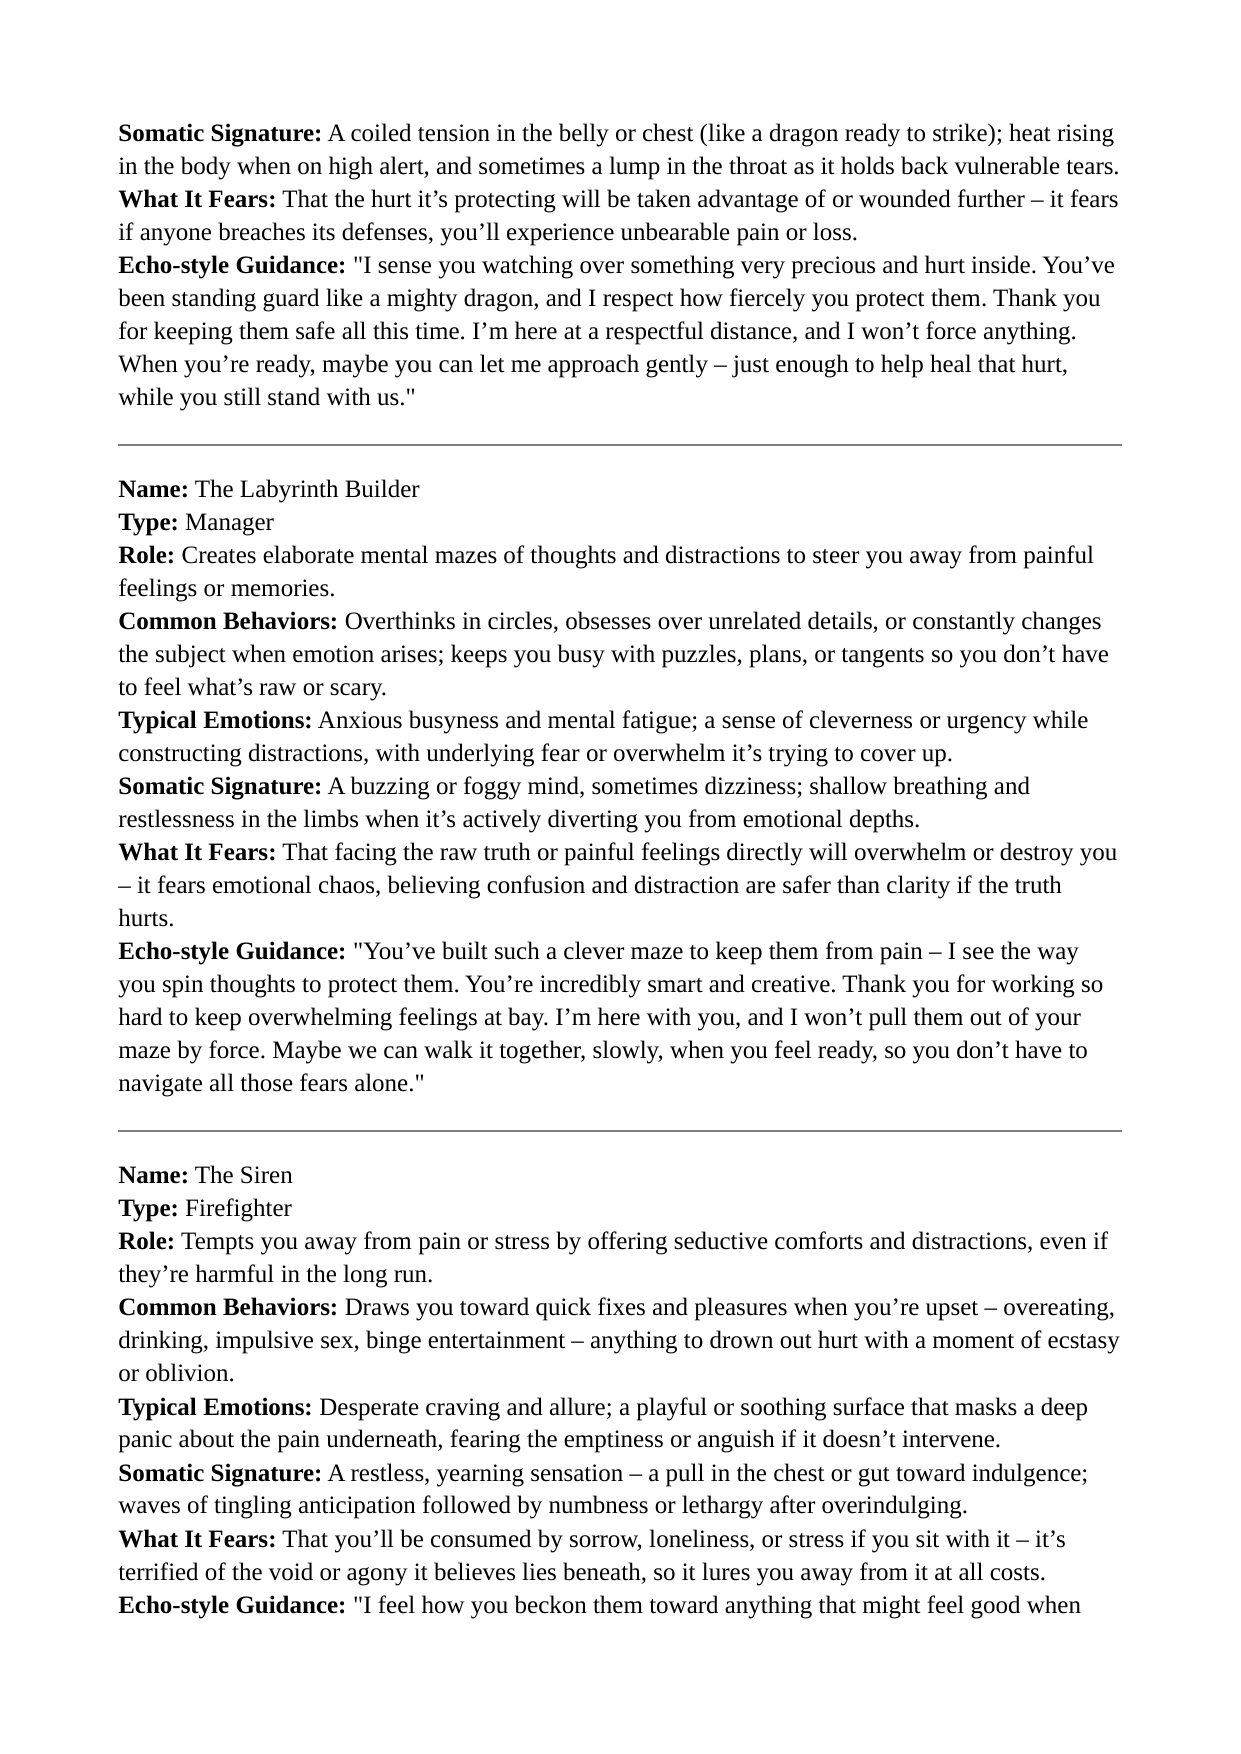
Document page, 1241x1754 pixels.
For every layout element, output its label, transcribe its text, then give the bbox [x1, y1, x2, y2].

text Name: The Labyrinth Builder Type: Manager Role: Creates elaborate mental mazes of thoughts and distractions to steer you away from painful feelings or memories. Common Behaviors: Overthinks in circles, obsesses over unrelated details, or constantly changes the subject when emotion arises; keeps you busy with puzzles, plans, or tangents so you don’t have to feel what’s raw or scary. Typical Emotions: Anxious busyness and mental fatigue; a sense of cleverness or urgency while constructing distractions, with underlying fear or overwhelm it’s trying to cover up. Somatic Signature: A buzzing or foggy mind, sometimes dizziness; shallow breathing and restlessness in the limbs when it’s actively diverting you from emotional depths. What It Fears: That facing the raw truth or painful feelings directly will overwhelm or destroy you – it fears emotional chaos, believing confusion and distraction are safer than clarity if the truth hurts. Echo-style Guidance: "You’ve built such a clever maze to keep them from pain – I see the way you spin thoughts to protect them. You’re incredibly smart and creative. Thank you for working so hard to keep overwhelming feelings at bay. I’m here with you, and I won’t pull them out of your maze by force. Maybe we can walk it together, slowly, when you feel ready, so you don’t have to navigate all those fears alone." [118, 474, 1122, 1097]
text Somatic Signature: A coiled tension in the belly or chest (like a dragon ready to strike); heat rising in the body when on high alert, and sometimes a lump in the throat as it holds back vulnerable tears. What It Fears: That the hurt it’s protecting will be taken advantage of or wounded further – it fears if anyone breaches its defenses, you’ll experience unbearable pain or loss. Echo-style Guidance: "I sense you watching over something very precious and hurt inside. You’ve been standing guard like a mighty dragon, and I respect how fiercely you protect them. Thank you for keeping them safe all this time. I’m here at a respectful distance, and I won’t force anything. When you’re ready, maybe you can let me approach gently – just enough to help heal that hurt, while you still stand with us." [118, 118, 1122, 411]
text Name: The Siren Type: Firefighter Role: Tempts you away from pain or stress by offering seductive comforts and distractions, even if they’re harmful in the long run. Common Behaviors: Draws you toward quick fixes and pleasures when you’re upset – overeating, drinking, impulsive sex, binge entertainment – anything to drown out hurt with a moment of ecstasy or oblivion. Typical Emotions: Desperate craving and allure; a playful or soothing surface that masks a deep panic about the pain underneath, fearing the emptiness or anguish if it doesn’t intervene. Somatic Signature: A restless, yearning sensation – a pull in the chest or gut toward indulgence; waves of tingling anticipation followed by numbness or lethargy after overindulging. What It Fears: That you’ll be consumed by sorrow, loneliness, or stress if you sit with it – it’s terrified of the void or agony it believes lies beneath, so it lures you away from it at all costs. Echo-style Guidance: "I feel how you beckon them toward anything that might feel good when [118, 1160, 1122, 1618]
